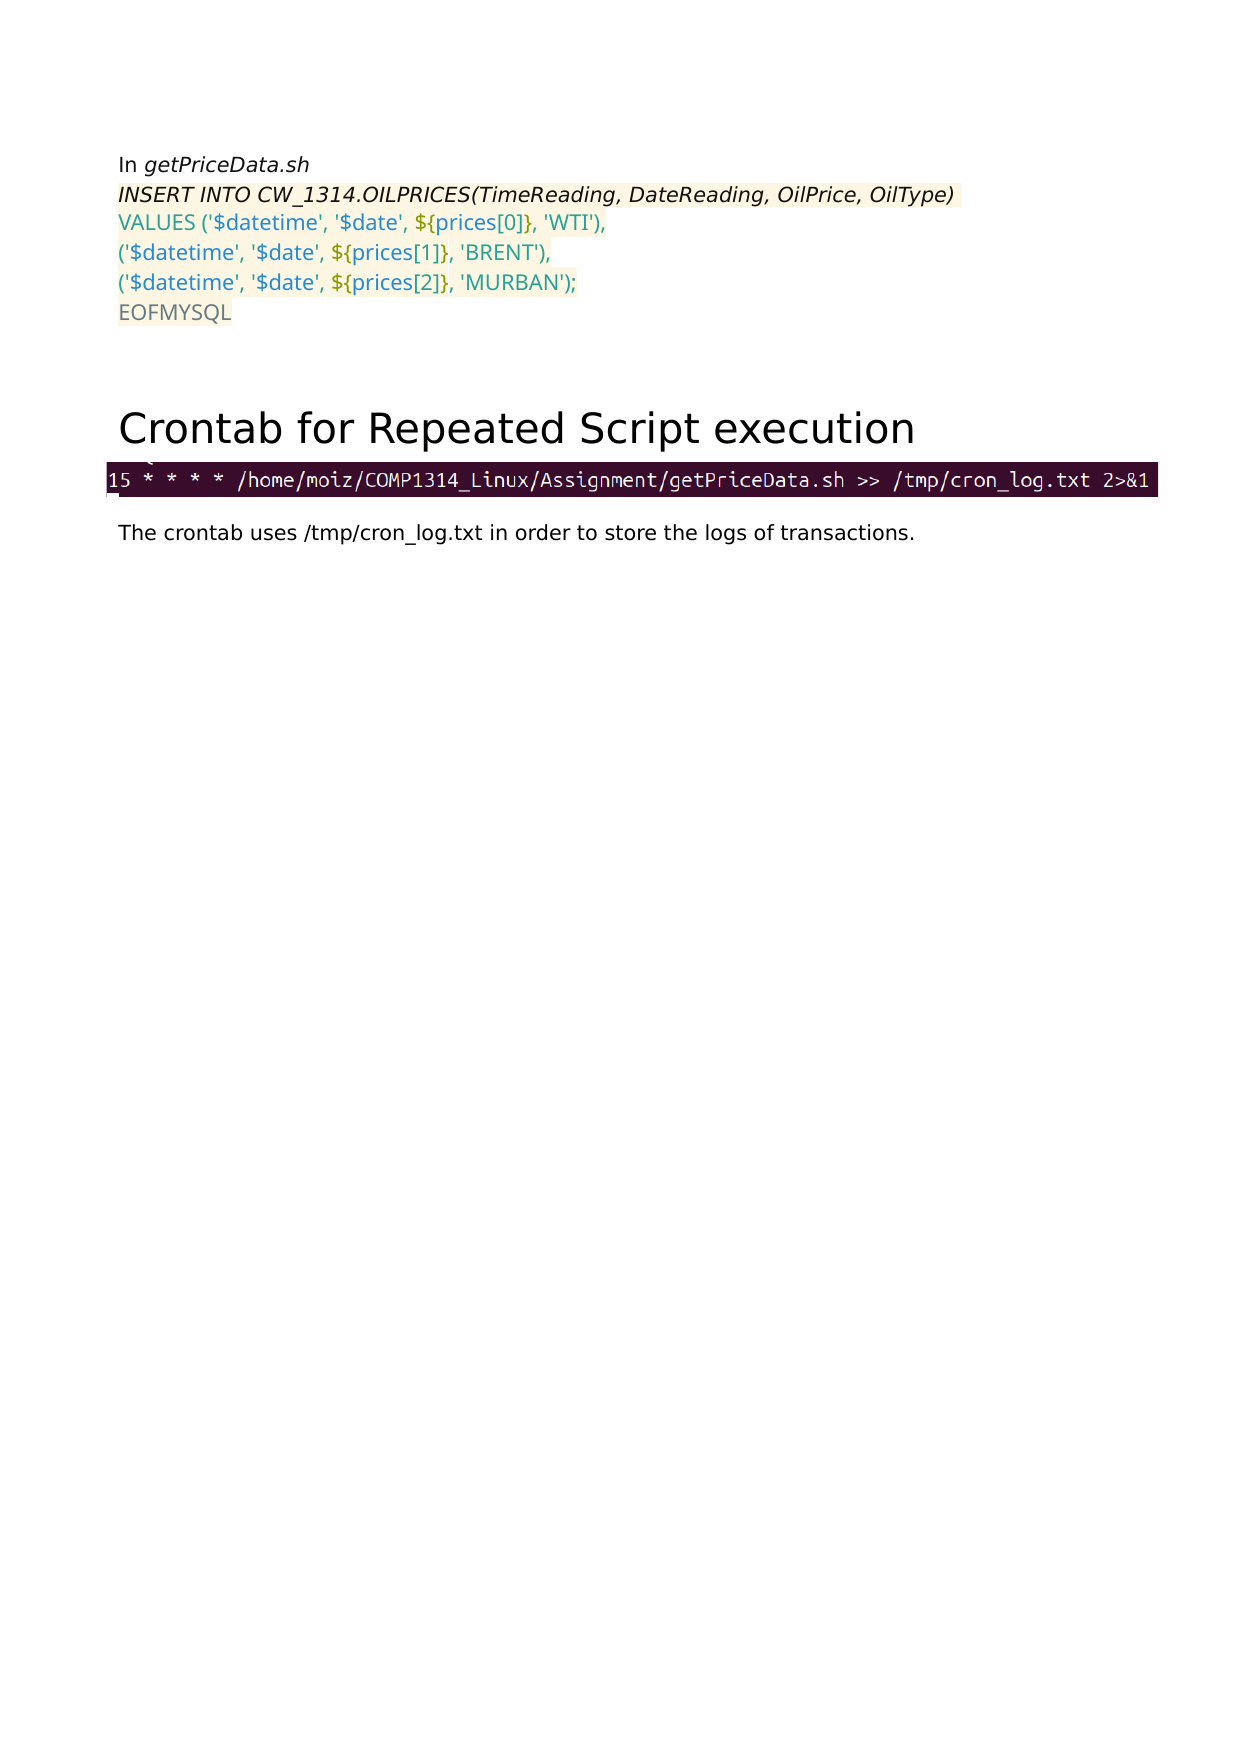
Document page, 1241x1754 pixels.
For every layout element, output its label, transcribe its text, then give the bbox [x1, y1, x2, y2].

text The crontab uses /tmp/cron_log.txt in order to store the logs of transactions. [118, 521, 1122, 545]
picture [106, 462, 1159, 497]
text ('$datetime', '$date', ${prices[1]}, 'BRENT'), [118, 237, 1122, 267]
text In getPriceData.sh [118, 148, 1122, 178]
text Crontab for Repeated Script execution [118, 405, 1122, 453]
text INSERT INTO CW_1314.OILPRICES(TimeReading, DateReading, OilPrice, OilType) [118, 178, 1122, 207]
text ('$datetime', '$date', ${prices[2]}, 'MURBAN'); [118, 267, 1122, 297]
text VALUES ('$datetime', '$date', ${prices[0]}, 'WTI'), [118, 207, 1122, 237]
text EOFMYSQL [118, 297, 1122, 326]
